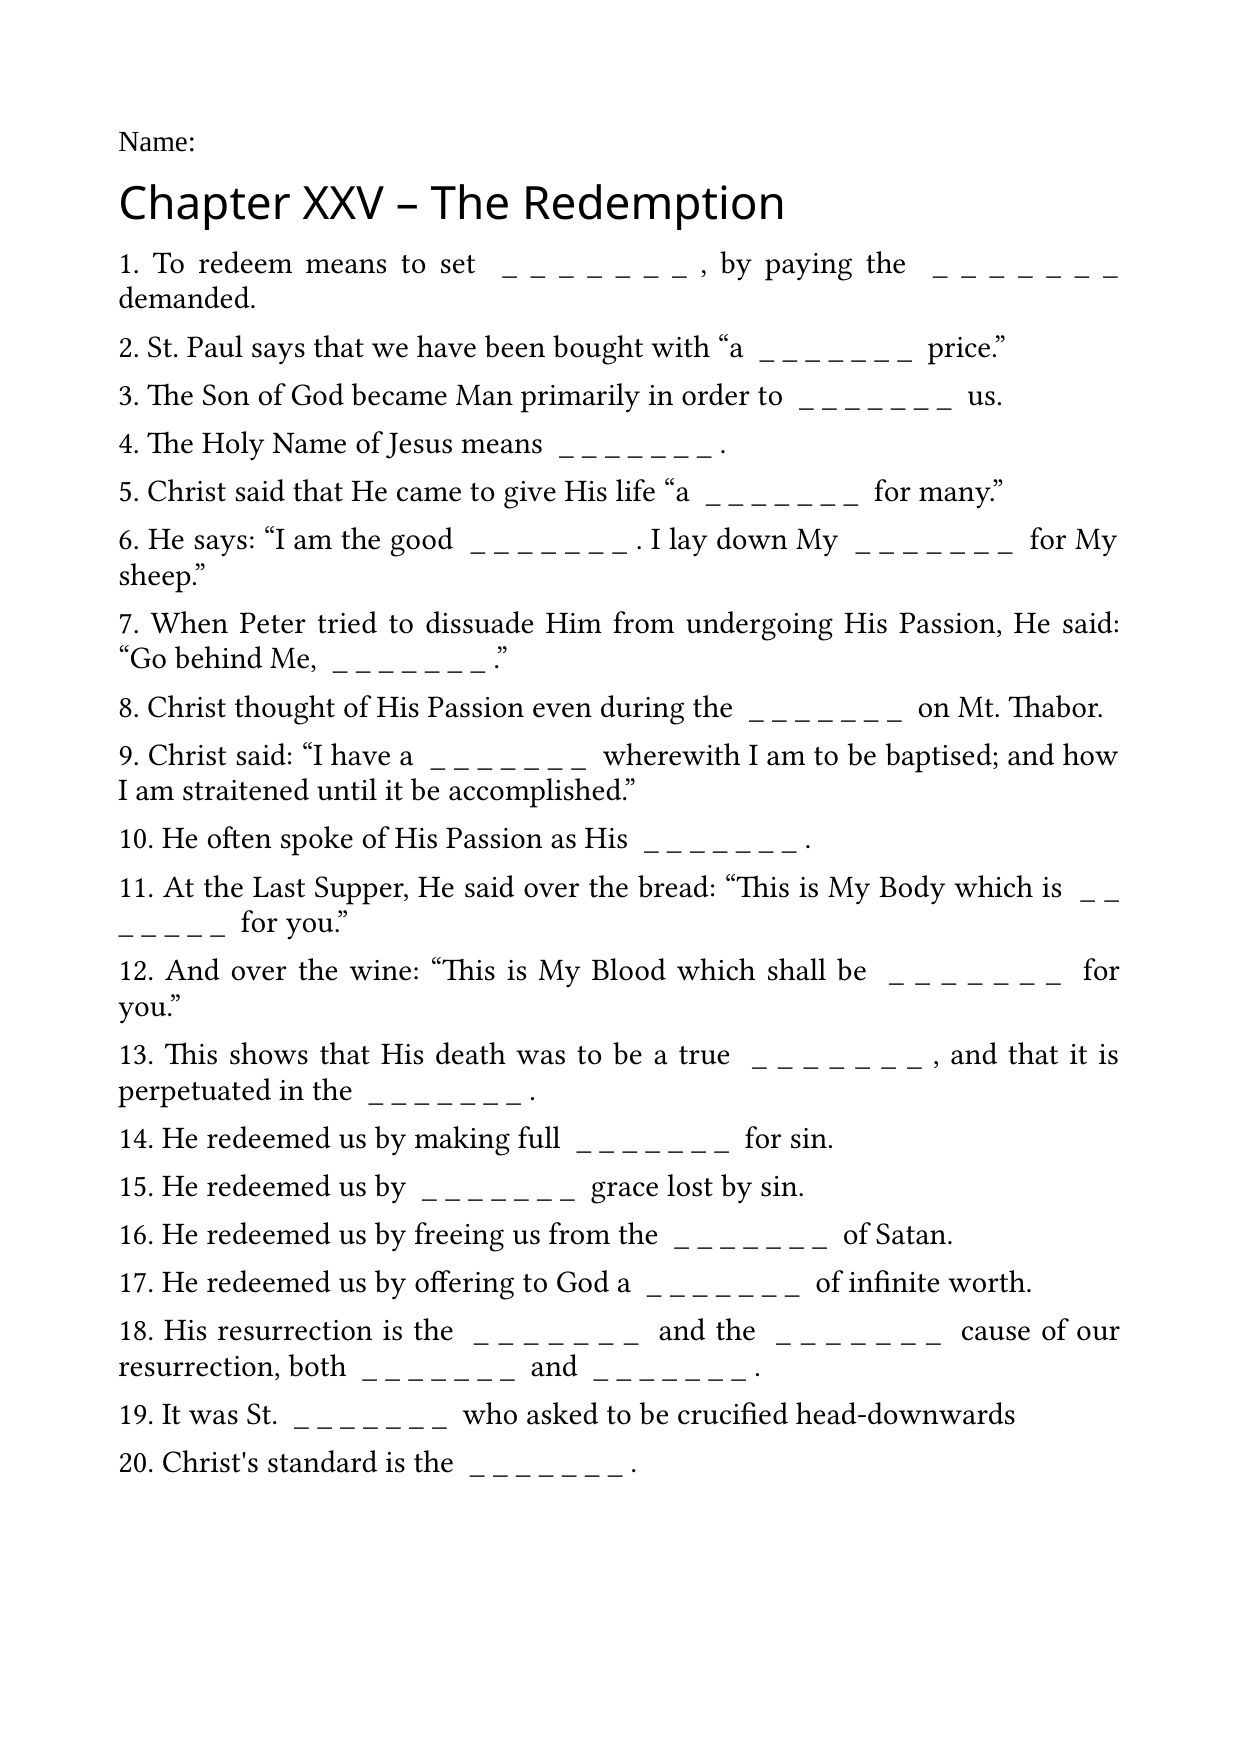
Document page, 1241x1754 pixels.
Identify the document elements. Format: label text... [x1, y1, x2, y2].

text 15. He redeemed us by _ _ _ _ _ _ _ grace lost by sin. [118, 1168, 1122, 1204]
text 14. He redeemed us by making full _ _ _ _ _ _ _ for sin. [118, 1120, 1122, 1156]
text 3. The Son of God became Man primarily in order to _ _ _ _ _ _ _ us. [118, 377, 1122, 413]
text 18. His resurrection is the _ _ _ _ _ _ _ and the _ _ _ _ _ _ _ cause of our resurrection, both _ _ _ _ _ _ _ and _ _ _ _ _ _ _ . [118, 1313, 1122, 1384]
text 13. This shows that His death was to be a true _ _ _ _ _ _ _ , and that it is perpetuated in the _ _ _ _ _ _ _ . [118, 1037, 1122, 1108]
text Name: [118, 124, 1122, 158]
text 2. St. Paul says that we have been bought with “a _ _ _ _ _ _ _ price.” [118, 329, 1122, 365]
text 9. Christ said: “I have a _ _ _ _ _ _ _ wherewith I am to be baptised; and how I am straitened until it be accomplished.” [118, 737, 1122, 808]
text 11. At the Last Supper, He said over the bread: “This is My Body which is _ _ _ _ _ _ _ for you.” [118, 869, 1122, 940]
text 16. He redeemed us by freeing us from the _ _ _ _ _ _ _ of Satan. [118, 1217, 1122, 1252]
text 1. To redeem means to set _ _ _ _ _ _ _ , by paying the _ _ _ _ _ _ _ demanded. [118, 245, 1122, 317]
text 17. He redeemed us by offering to God a _ _ _ _ _ _ _ of infinite worth. [118, 1265, 1122, 1300]
text 8. Christ thought of His Passion even during the _ _ _ _ _ _ _ on Mt. Thabor. [118, 689, 1122, 725]
text 19. It was St. _ _ _ _ _ _ _ who asked to be crucified head-downwards [118, 1397, 1122, 1432]
text Chapter XXV – The Redemption [118, 170, 1122, 233]
text 4. The Holy Name of Jesus means _ _ _ _ _ _ _ . [118, 425, 1122, 461]
text 10. He often spoke of His Passion as His _ _ _ _ _ _ _ . [118, 821, 1122, 857]
text 5. Christ said that He came to give His life “a _ _ _ _ _ _ _ for many.” [118, 473, 1122, 509]
text 12. And over the wine: “This is My Blood which shall be _ _ _ _ _ _ _ for you.” [118, 953, 1122, 1024]
text 20. Christ's standard is the _ _ _ _ _ _ _ . [118, 1445, 1122, 1480]
text 7. When Peter tried to dissuade Him from undergoing His Passion, He said: “Go behind Me, _ _ _ _ _ _ _ .” [118, 605, 1122, 677]
text 6. He says: “I am the good _ _ _ _ _ _ _ . I lay down My _ _ _ _ _ _ _ for My sheep.” [118, 522, 1122, 593]
